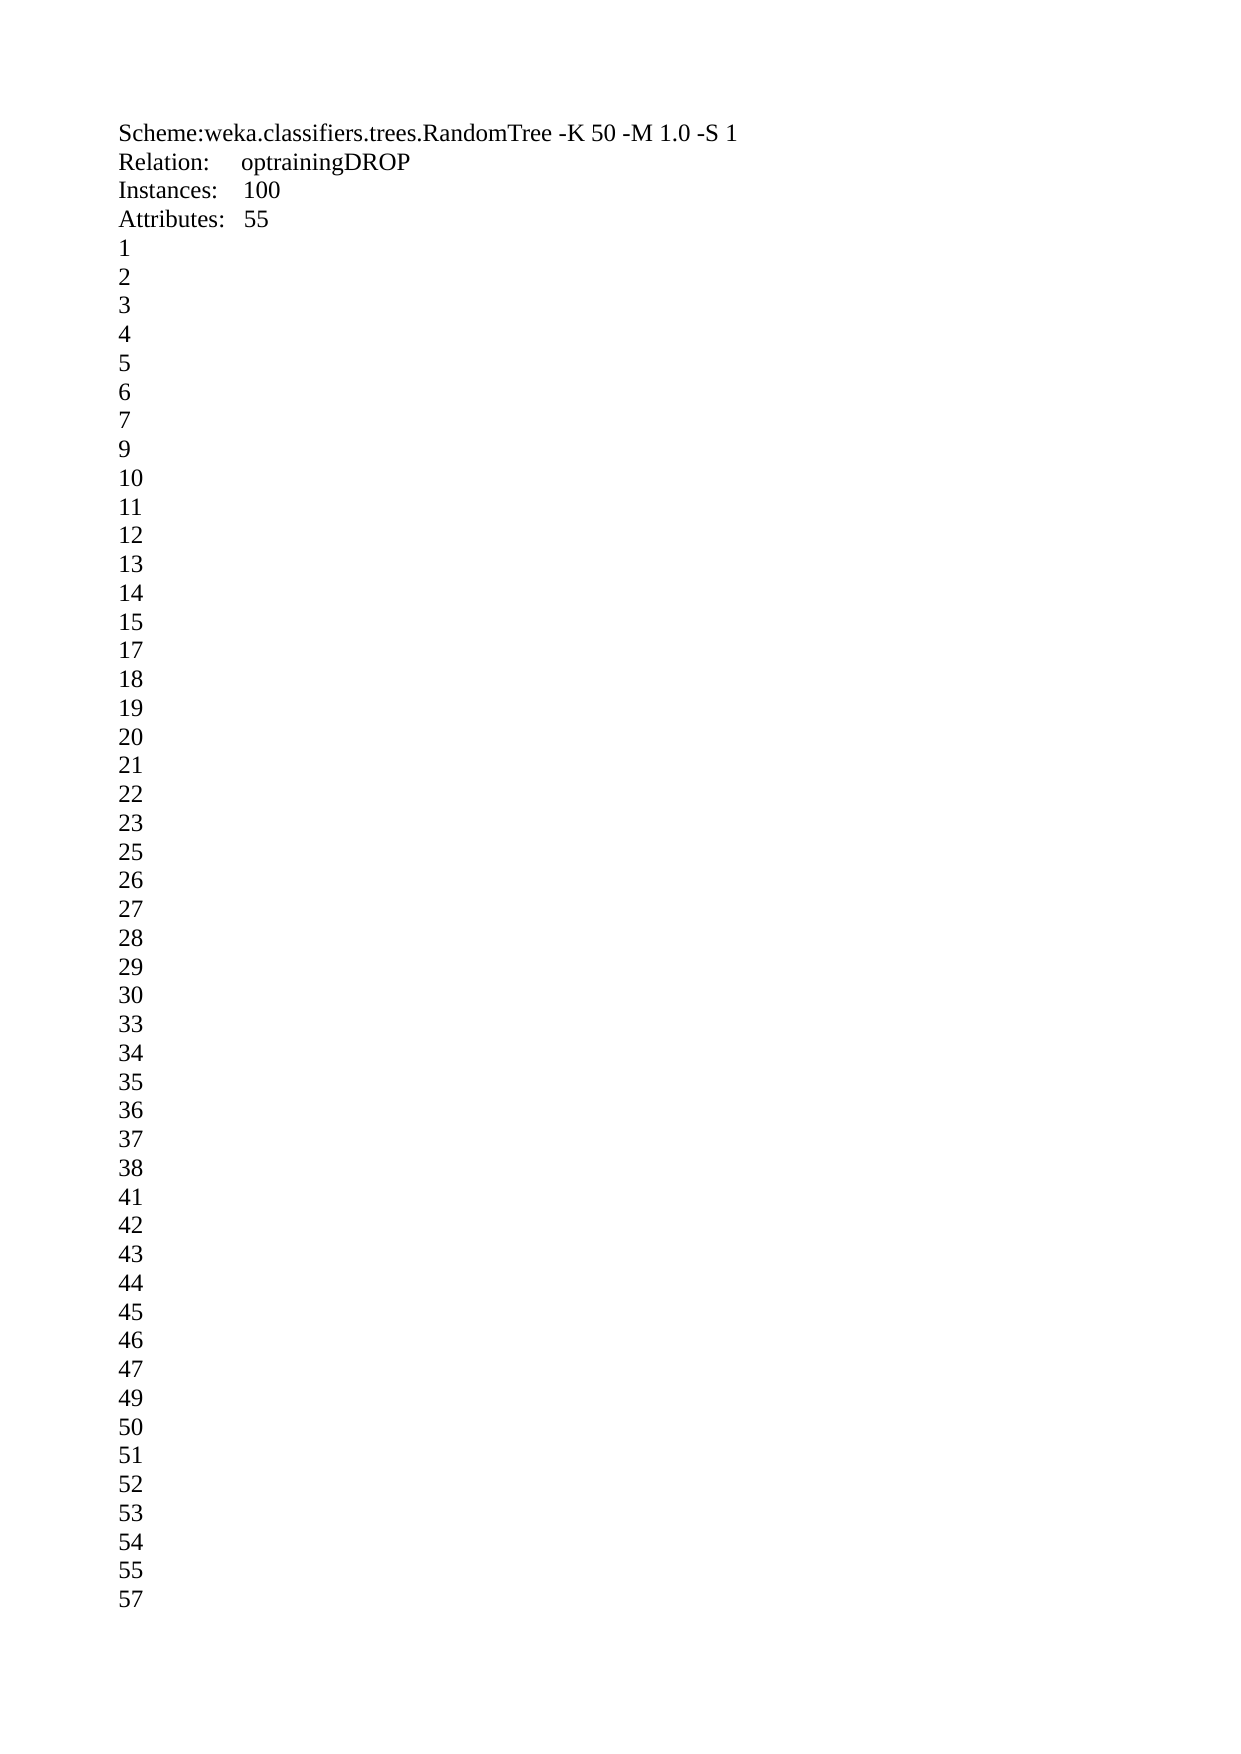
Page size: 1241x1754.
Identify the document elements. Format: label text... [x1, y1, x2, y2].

text 15 [118, 607, 1122, 636]
text 47 [118, 1354, 1122, 1383]
text 27 [118, 894, 1122, 923]
text 33 [118, 1009, 1122, 1038]
text 5 [118, 348, 1122, 377]
text 13 [118, 549, 1122, 578]
text 23 [118, 808, 1122, 837]
text 20 [118, 722, 1122, 751]
text 53 [118, 1498, 1122, 1527]
text Attributes: 55 [118, 204, 1122, 233]
text 54 [118, 1527, 1122, 1556]
text 52 [118, 1469, 1122, 1498]
text 18 [118, 664, 1122, 693]
text Instances: 100 [118, 176, 1122, 204]
text 51 [118, 1441, 1122, 1469]
text 2 [118, 262, 1122, 291]
text 25 [118, 837, 1122, 866]
text 29 [118, 952, 1122, 981]
text 34 [118, 1038, 1122, 1067]
text 57 [118, 1584, 1122, 1613]
text 36 [118, 1096, 1122, 1124]
text 7 [118, 406, 1122, 434]
text 55 [118, 1556, 1122, 1584]
text 6 [118, 377, 1122, 406]
text 3 [118, 291, 1122, 319]
text 17 [118, 636, 1122, 664]
text 49 [118, 1383, 1122, 1412]
text 10 [118, 463, 1122, 492]
text 4 [118, 319, 1122, 348]
text 50 [118, 1412, 1122, 1441]
text 22 [118, 779, 1122, 808]
text 38 [118, 1153, 1122, 1182]
text 28 [118, 923, 1122, 952]
text 1 [118, 233, 1122, 262]
text 44 [118, 1268, 1122, 1297]
text 37 [118, 1124, 1122, 1153]
text 35 [118, 1067, 1122, 1096]
text 26 [118, 866, 1122, 894]
text 21 [118, 751, 1122, 779]
text Relation: optrainingDROP [118, 147, 1122, 176]
text 12 [118, 521, 1122, 549]
text Scheme:weka.classifiers.trees.RandomTree -K 50 -M 1.0 -S 1 [118, 118, 1122, 147]
text 45 [118, 1297, 1122, 1326]
text 42 [118, 1211, 1122, 1239]
text 14 [118, 578, 1122, 607]
text 11 [118, 492, 1122, 521]
text 30 [118, 981, 1122, 1009]
text 19 [118, 693, 1122, 722]
text 9 [118, 434, 1122, 463]
text 41 [118, 1182, 1122, 1211]
text 43 [118, 1239, 1122, 1268]
text 46 [118, 1326, 1122, 1354]
